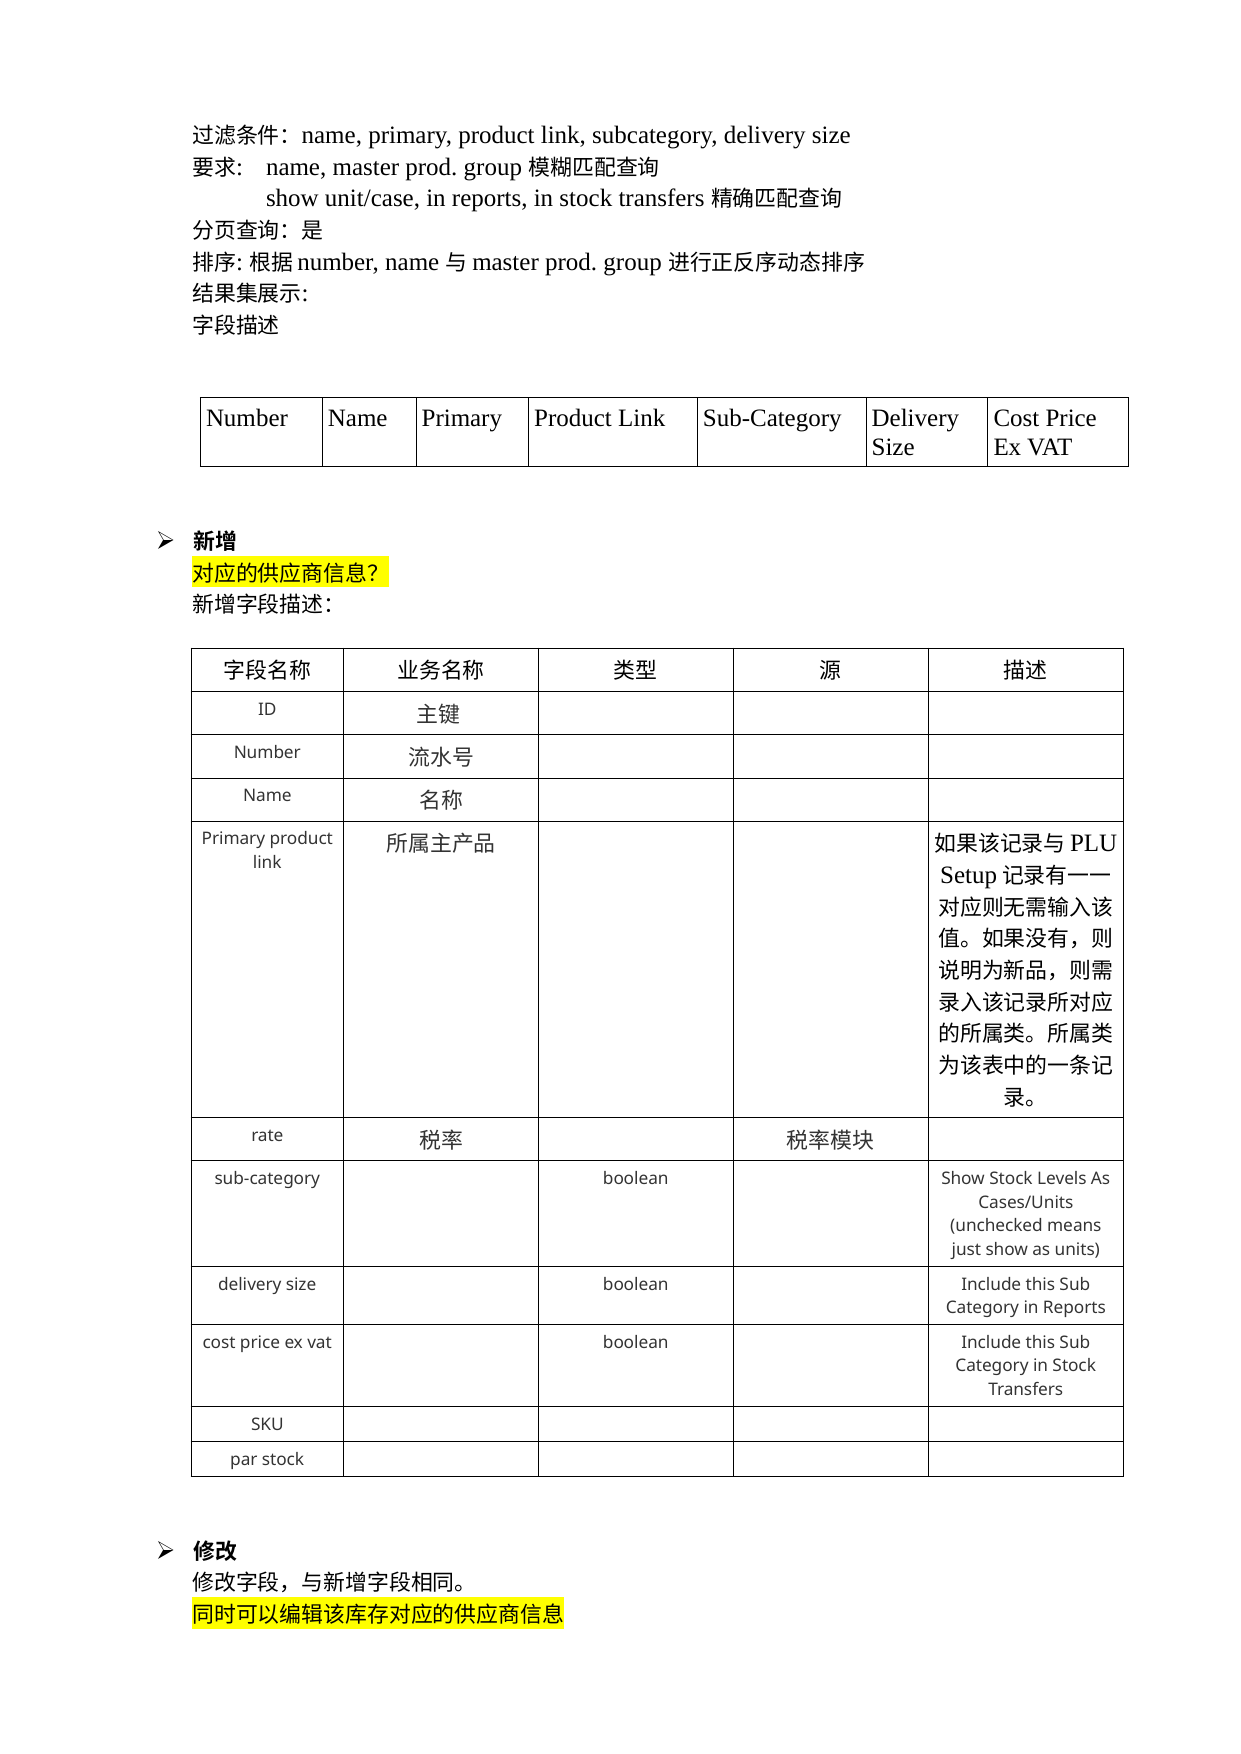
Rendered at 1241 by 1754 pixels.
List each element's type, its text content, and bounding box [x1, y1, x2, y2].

table_cell [734, 1325, 928, 1406]
text 结果集展示: [118, 276, 1122, 308]
table_cell 税率 [344, 1118, 538, 1160]
table_header 业务名称 [344, 649, 538, 691]
table_cell Primary product link [192, 822, 343, 1117]
table_header Number [201, 398, 322, 466]
table_cell [929, 1118, 1123, 1160]
table_cell [734, 822, 928, 1117]
text 对应的供应商信息？ [118, 556, 1122, 587]
table_cell [929, 735, 1123, 777]
table_cell [539, 735, 733, 777]
table_cell boolean [539, 1161, 733, 1266]
text 排序: 根据number, name 与 master prod. group 进行正反序动态排序 [118, 245, 1122, 276]
table_cell Show Stock Levels As Cases/Units (unchecked means just show as units) [929, 1161, 1123, 1266]
table_cell [539, 1407, 733, 1441]
table_cell Include this Sub Category in Stock Transfers [929, 1325, 1123, 1406]
text 分页查询：是 [118, 213, 1122, 245]
text 同时可以编辑该库存对应的供应商信息 [118, 1597, 1122, 1629]
table_header 字段名称 [192, 649, 343, 691]
table_header Sub-Category [698, 398, 866, 466]
table_cell [929, 692, 1123, 734]
table_cell [734, 1442, 928, 1476]
text 字段描述 [118, 308, 1122, 340]
table_cell [344, 1325, 538, 1406]
table_cell cost price ex vat [192, 1325, 343, 1406]
table_header Primary [417, 398, 528, 466]
table_cell [929, 1442, 1123, 1476]
text 修改字段，与新增字段相同。 [118, 1565, 1122, 1597]
table_cell [539, 1118, 733, 1160]
table_cell [539, 1442, 733, 1476]
table_cell [929, 1407, 1123, 1441]
text 过滤条件：name, primary, product link, subcategory, delivery size [118, 118, 1122, 150]
table_cell [734, 735, 928, 777]
list 新增 [156, 524, 1122, 556]
table_cell Number [192, 735, 343, 777]
table_cell 如果该记录与PLU Setup记录有一一对应则无需输入该 值。如果没有，则说明为新品，则需录入该记录所对应的所属类。所属类为该表中的一条记录。 [929, 822, 1123, 1117]
table_cell [734, 1161, 928, 1266]
table_cell 所属主产品 [344, 822, 538, 1117]
table_header 描述 [929, 649, 1123, 691]
table_cell [344, 1407, 538, 1441]
table_header Cost Price Ex VAT [988, 398, 1128, 466]
table_cell sub-category [192, 1161, 343, 1266]
table_cell [344, 1267, 538, 1324]
table_cell boolean [539, 1267, 733, 1324]
table_cell 流水号 [344, 735, 538, 777]
table_cell Name [192, 779, 343, 821]
table_header 源 [734, 649, 928, 691]
text 要求: name, master prod. group 模糊匹配查询 [118, 150, 1122, 181]
table_cell [734, 1407, 928, 1441]
text show unit/case, in reports, in stock transfers 精确匹配查询 [118, 181, 1122, 213]
table_cell [734, 1267, 928, 1324]
table_cell par stock [192, 1442, 343, 1476]
table_cell rate [192, 1118, 343, 1160]
table_header Product Link [529, 398, 697, 466]
list 修改 [156, 1534, 1122, 1565]
table_header Delivery Size [867, 398, 987, 466]
table_cell SKU [192, 1407, 343, 1441]
table_cell [344, 1161, 538, 1266]
table_cell [539, 779, 733, 821]
text 新增字段描述： [118, 587, 1122, 619]
table_cell Include this Sub Category in Reports [929, 1267, 1123, 1324]
table_cell ID [192, 692, 343, 734]
table_cell [929, 779, 1123, 821]
table_cell 名称 [344, 779, 538, 821]
table_cell boolean [539, 1325, 733, 1406]
table_cell 税率模块 [734, 1118, 928, 1160]
table_cell [539, 822, 733, 1117]
table_header Name [323, 398, 416, 466]
table_header 类型 [539, 649, 733, 691]
table_cell [344, 1442, 538, 1476]
table_cell [539, 692, 733, 734]
table_cell [734, 779, 928, 821]
table_cell [734, 692, 928, 734]
table_cell 主键 [344, 692, 538, 734]
table_cell delivery size [192, 1267, 343, 1324]
